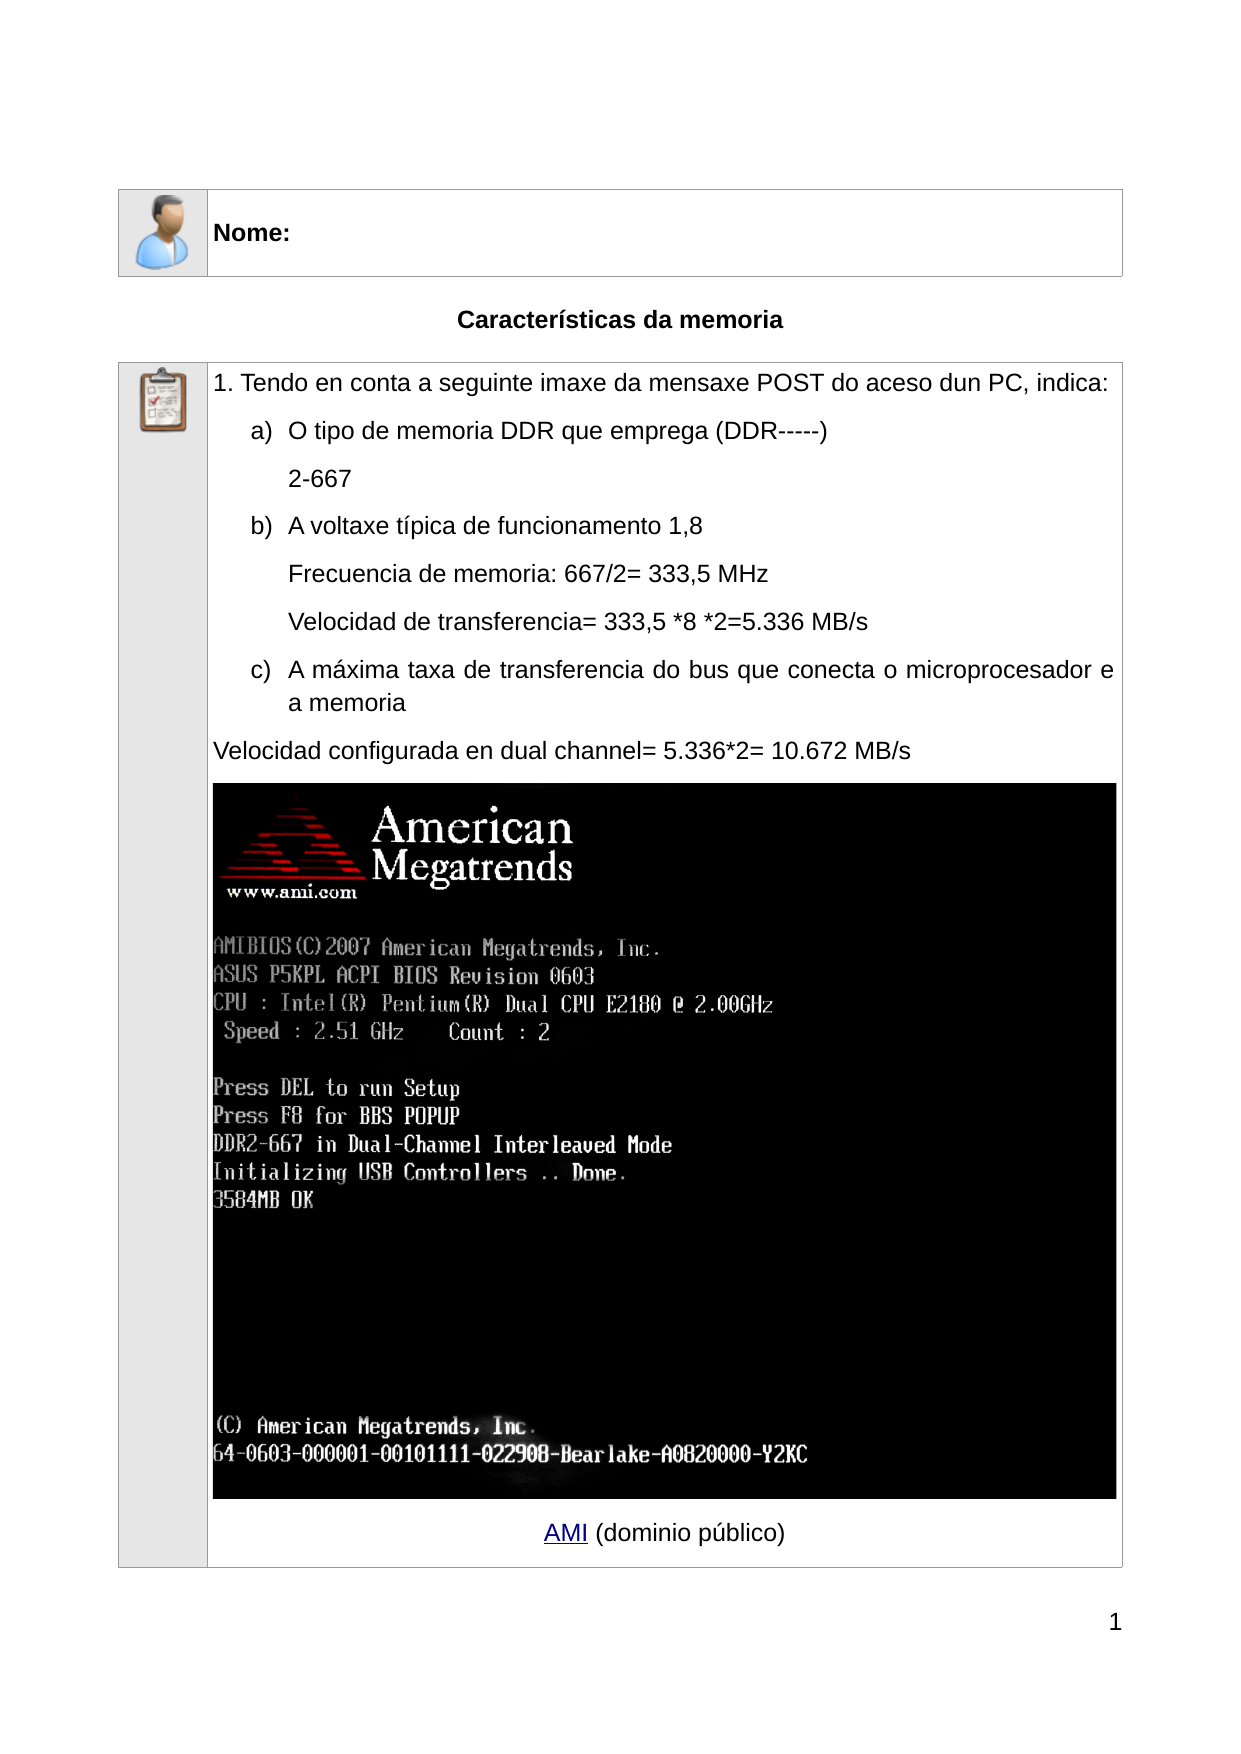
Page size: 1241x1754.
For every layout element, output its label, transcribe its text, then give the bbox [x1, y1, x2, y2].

text Características da memoria [118, 304, 1122, 333]
table_header [119, 363, 207, 1567]
picture [212, 783, 1117, 1499]
table_header Nome: [208, 190, 1122, 276]
table_header [119, 190, 207, 276]
picture [130, 367, 195, 433]
table_header 1. Tendo en conta a seguinte imaxe da mensaxe POST do aceso dun PC, indica: O tipo de memoria DDR que emprega (DDR-----) 2-667 A voltaxe típica de funcionamento 1,8 Frecuencia de memoria: 667/2= 333,5 MHz Velocidad de transferencia= 333,5 *8 *2=5.336 MB/s A máxima taxa de transferencia do bus que conecta o microprocesador e a memoria Velocidad configurada en dual channel= 5.336*2= 10.672 MB/s AMI (dominio público) [208, 363, 1122, 1567]
picture [125, 195, 201, 270]
